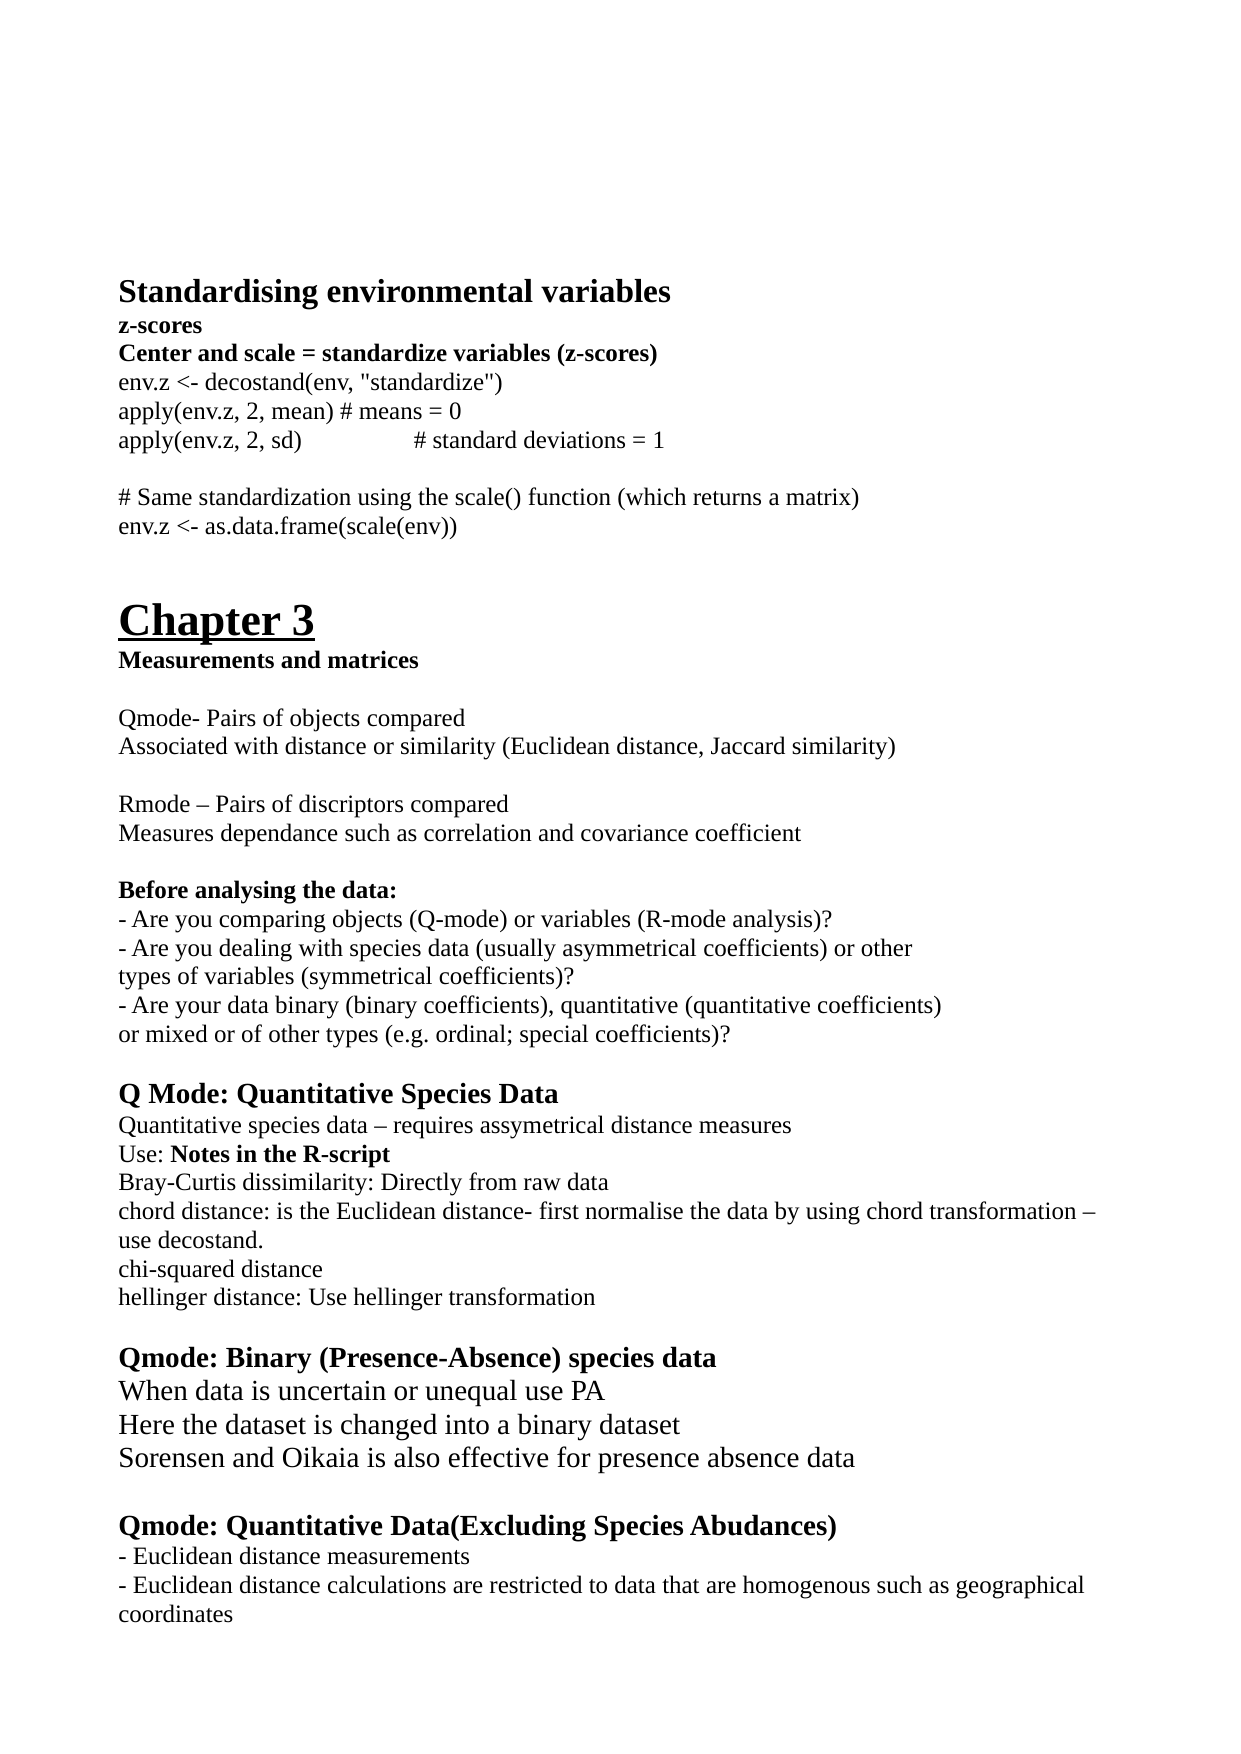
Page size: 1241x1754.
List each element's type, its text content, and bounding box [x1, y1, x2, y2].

text Qmode- Pairs of objects compared [118, 703, 1122, 731]
text Chapter 3 [118, 592, 1122, 645]
text Before analysing the data: [118, 875, 1122, 904]
text apply(env.z, 2, sd) # standard deviations = 1 [118, 425, 1122, 453]
text Q Mode: Quantitative Species Data [118, 1076, 1122, 1110]
text Center and scale = standardize variables (z-scores) [118, 338, 1122, 367]
text - Are your data binary (binary coefficients), quantitative (quantitative coefficients) [118, 990, 1122, 1019]
text Sorensen and Oikaia is also effective for presence absence data [118, 1441, 1122, 1474]
text Bray-Curtis dissimilarity: Directly from raw data [118, 1167, 1122, 1196]
text Qmode: Quantitative Data(Excluding Species Abudances) [118, 1508, 1122, 1541]
text chi-squared distance [118, 1254, 1122, 1282]
text When data is uncertain or unequal use PA [118, 1373, 1122, 1407]
text Associated with distance or similarity (Euclidean distance, Jaccard similarity) [118, 731, 1122, 760]
text - Are you dealing with species data (usually asymmetrical coefficients) or other [118, 933, 1122, 961]
text - Are you comparing objects (Q-mode) or variables (R-mode analysis)? [118, 904, 1122, 933]
text Standardising environmental variables [118, 271, 1122, 310]
text Use: Notes in the R-script [118, 1139, 1122, 1167]
text Qmode: Binary (Presence-Absence) species data [118, 1340, 1122, 1373]
text chord distance: is the Euclidean distance- first normalise the data by using chord transformation – use decostand. [118, 1196, 1122, 1254]
text # Same standardization using the scale() function (which returns a matrix) [118, 482, 1122, 511]
text env.z <- as.data.frame(scale(env)) [118, 511, 1122, 540]
text z-scores [118, 310, 1122, 338]
text or mixed or of other types (e.g. ordinal; special coefficients)? [118, 1019, 1122, 1048]
text apply(env.z, 2, mean) # means = 0 [118, 396, 1122, 425]
text Here the dataset is changed into a binary dataset [118, 1407, 1122, 1441]
text Quantitative species data – requires assymetrical distance measures [118, 1110, 1122, 1139]
text - Euclidean distance calculations are restricted to data that are homogenous such as geographical coordinates [118, 1570, 1122, 1627]
text Rmode – Pairs of discriptors compared [118, 789, 1122, 818]
text hellinger distance: Use hellinger transformation [118, 1282, 1122, 1311]
text - Euclidean distance measurements [118, 1541, 1122, 1570]
text types of variables (symmetrical coefficients)? [118, 961, 1122, 990]
text Measurements and matrices [118, 645, 1122, 674]
text env.z <- decostand(env, "standardize") [118, 367, 1122, 396]
text Measures dependance such as correlation and covariance coefficient [118, 818, 1122, 846]
